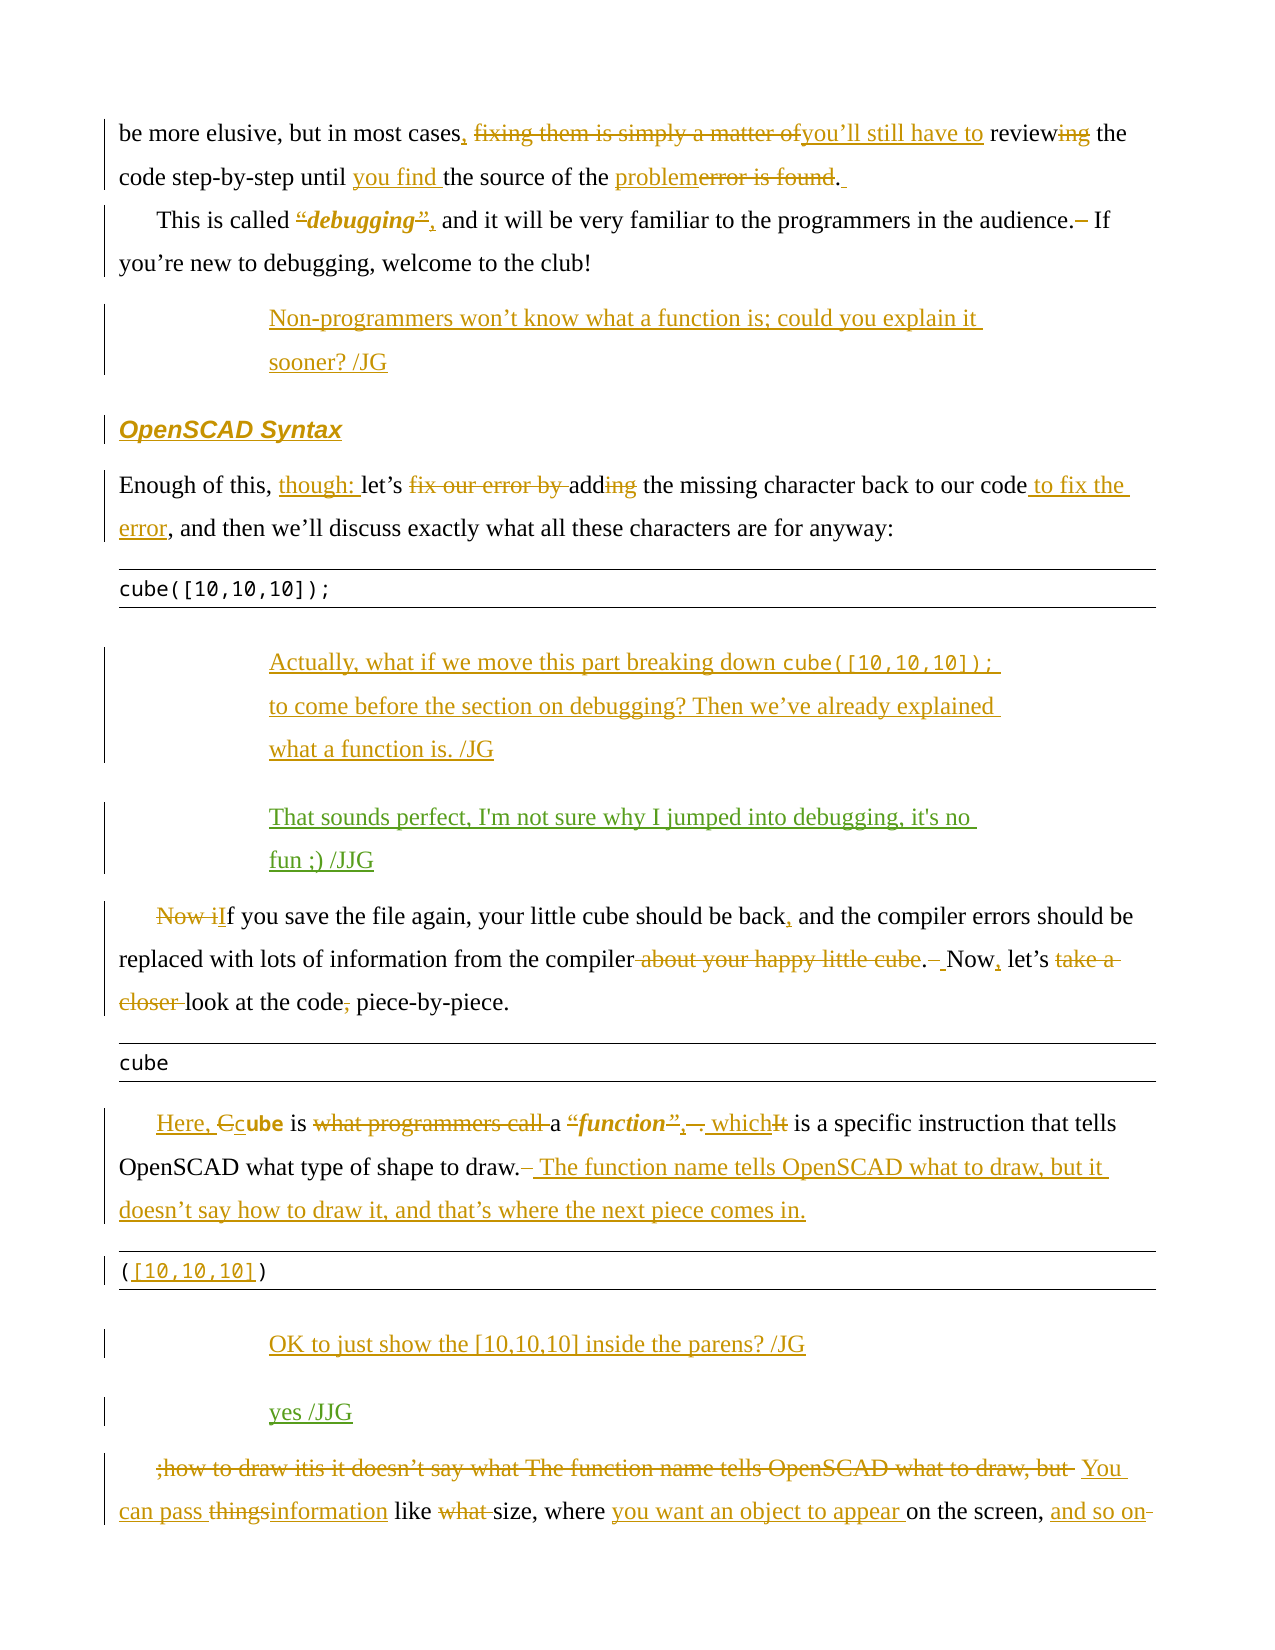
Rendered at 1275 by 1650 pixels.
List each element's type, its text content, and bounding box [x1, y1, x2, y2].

text Non-programmers won’t know what a function is; could you explain it sooner? /JG [268, 303, 1006, 375]
text cube([10,10,10]); [118, 570, 1156, 608]
text Enough of this, though: let’s add the missing character back to our code to fix the error, and then we’ll discuss exactly what all these characters are for anyway: [118, 470, 1156, 542]
text cube [118, 1044, 1156, 1082]
text Actually, what if we move this part breaking down cube([10,10,10]); to come before the section on debugging? Then we’ve already explained what a function is. /JG [268, 647, 1006, 763]
text Errors like this are called compilation errors, which means that the code isn’t following the strict rules of OpenSCAD’s programming language. Compilation errors are usually easier to solve than others, and fixing them often amounts to reading the code to find a typo, a misused function name, or a forgotten character. Other error causes can be more elusive, but in most cases, you’ll still have to review the code step-by-step until you find the source of the problem. This is called debugging, and it will be very familiar to the programmers in the audience. If you’re new to debugging, welcome to the club! [118, 118, 1156, 277]
text OK to just show the [10,10,10] inside the parens? /JG [268, 1329, 1006, 1358]
text Here, cube is a function, which is a specific instruction that tells OpenSCAD what type of shape to draw. The function name tells OpenSCAD what to draw, but it doesn’t say how to draw it, and that’s where the next piece comes in. [118, 1108, 1156, 1224]
text OpenSCAD Syntax [118, 415, 1156, 443]
text ([10,10,10]) [118, 1252, 1156, 1290]
text You can pass information like size, where you want an object to appear on the screen, and so on to the function using parameters, which go between the parenthesis the follow the function name. [118, 1453, 1156, 1525]
text yes /JJG [268, 1397, 1006, 1426]
text If you save the file again, your little cube should be back, and the compiler errors should be replaced with lots of information from the compiler. Now, let’s look at the code piece-by-piece. [118, 901, 1156, 1016]
text That sounds perfect, I'm not sure why I jumped into debugging, it's no fun ;) /JJG [268, 802, 1006, 874]
